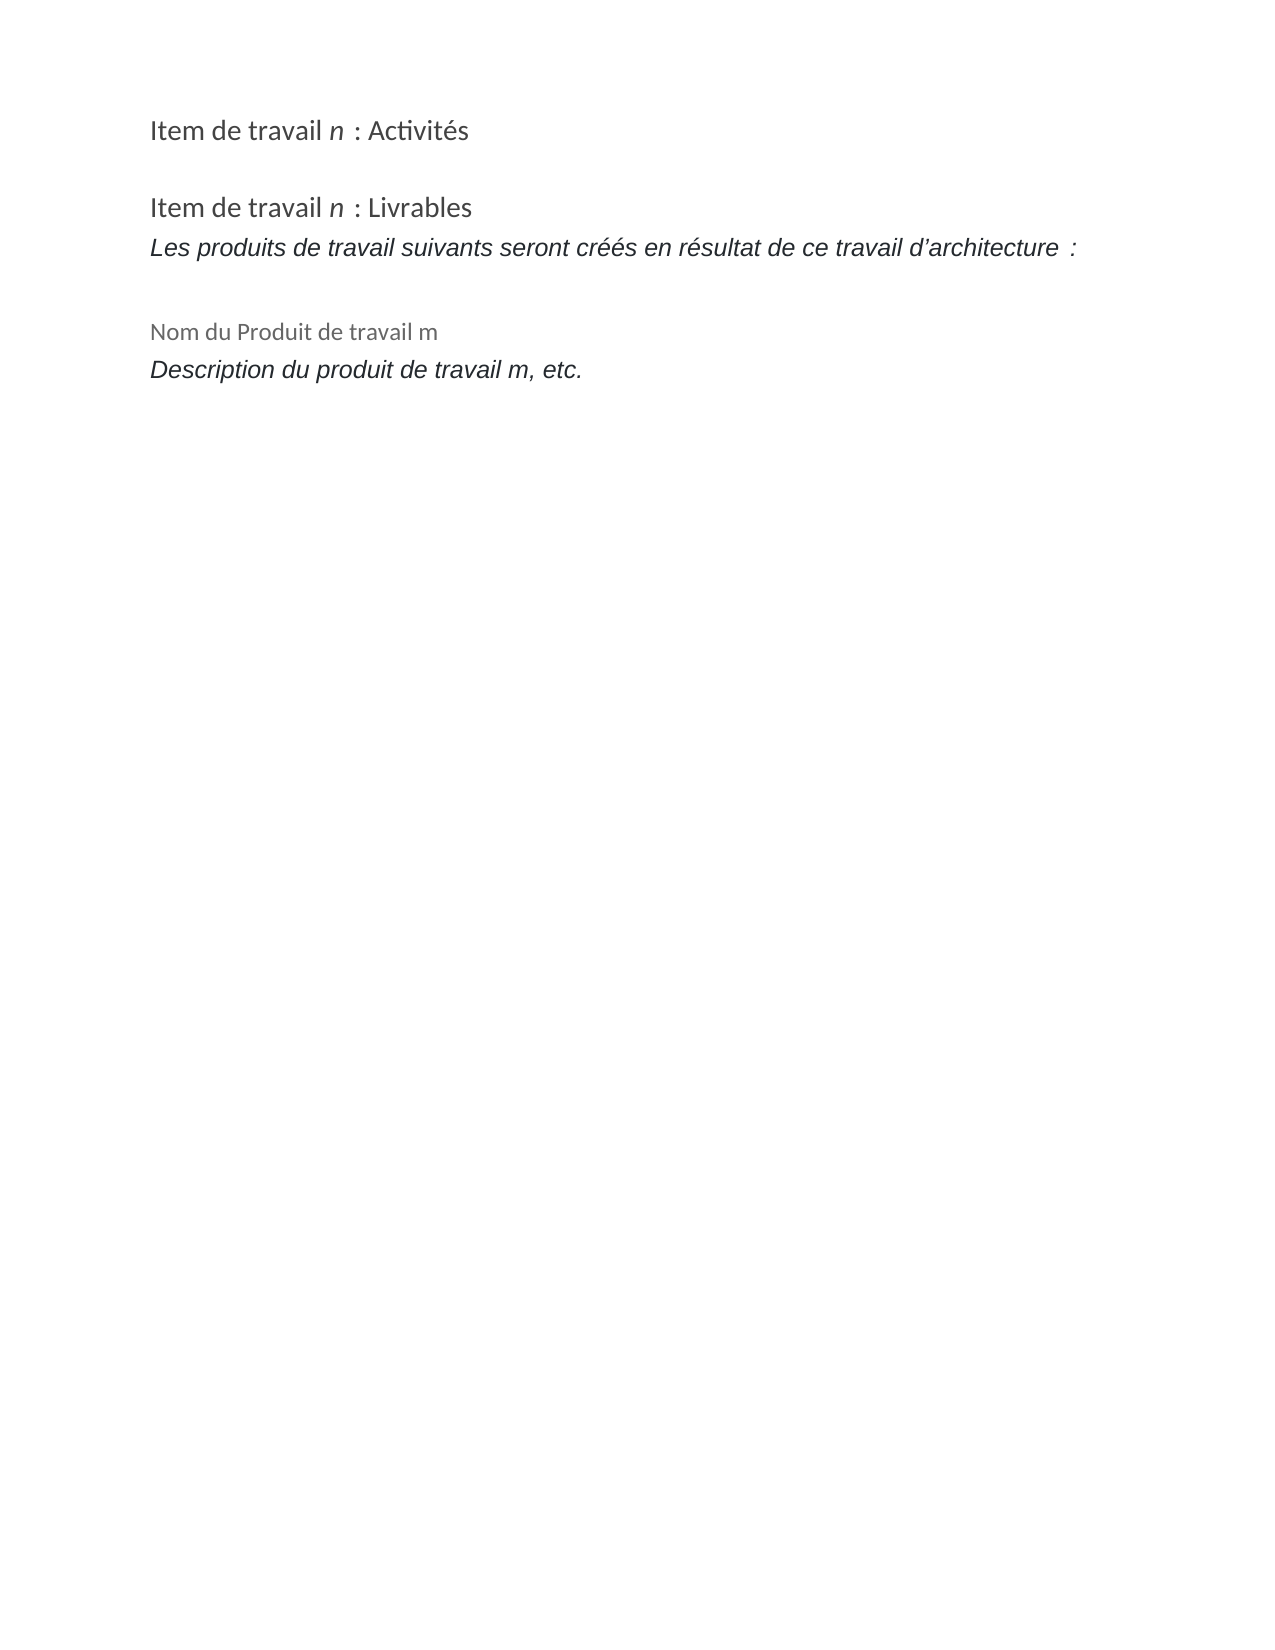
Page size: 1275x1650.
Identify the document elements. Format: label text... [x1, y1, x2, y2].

subtitle Item de travail n : Livrables [150, 189, 1125, 225]
subtitle Nom du Produit de travail m [150, 316, 1125, 347]
text Les produits de travail suivants seront créés en résultat de ce travail d’architecture : [150, 233, 1125, 262]
text Description du produit de travail m, etc. [150, 355, 1125, 384]
subtitle Item de travail n : Activités [150, 112, 1125, 148]
